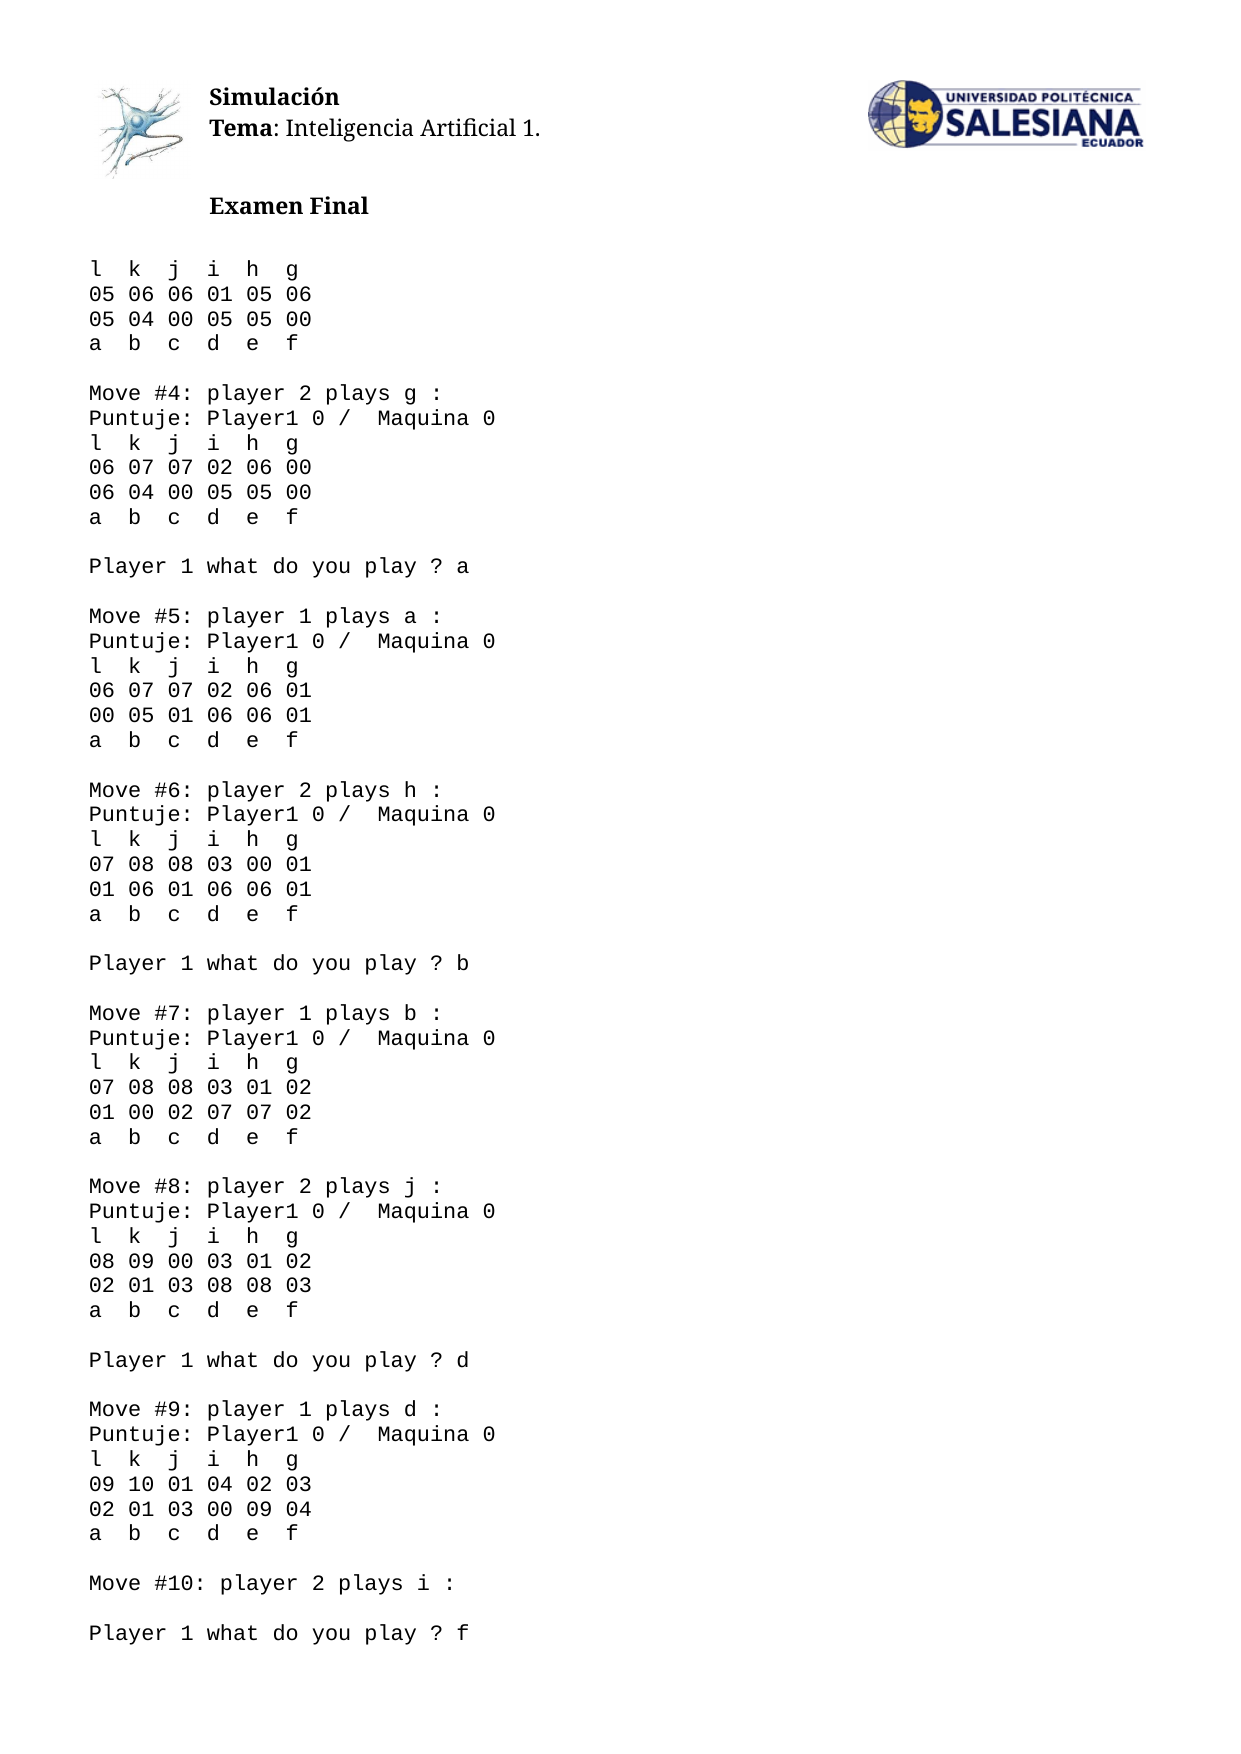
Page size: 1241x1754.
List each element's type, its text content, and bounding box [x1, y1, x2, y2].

text a b c d e f [88, 729, 1152, 754]
text Move #10: player 2 plays i : [88, 1572, 1152, 1597]
text a b c d e f [88, 903, 1152, 928]
text Puntuje: Player1 0 / Maquina 0 [88, 1200, 1152, 1225]
text Move #4: player 2 plays g : [88, 382, 1152, 407]
text 08 09 00 03 01 02 [88, 1250, 1152, 1275]
text Player 1 what do you play ? b [88, 952, 1152, 977]
text 05 04 00 05 05 00 [88, 308, 1152, 333]
text Puntuje: Player1 0 / Maquina 0 [88, 804, 1152, 828]
text Move #5: player 1 plays a : [88, 605, 1152, 630]
text a b c d e f [88, 1299, 1152, 1324]
text Puntuje: Player1 0 / Maquina 0 [88, 1423, 1152, 1448]
text l k j i h g [88, 432, 1152, 457]
text 06 04 00 05 05 00 [88, 481, 1152, 506]
text Move #6: player 2 plays h : [88, 779, 1152, 804]
text a b c d e f [88, 1523, 1152, 1547]
text Move #7: player 1 plays b : [88, 1002, 1152, 1027]
text 01 06 01 06 06 01 [88, 878, 1152, 903]
text 07 08 08 03 01 02 [88, 1076, 1152, 1101]
text l k j i h g [88, 1225, 1152, 1250]
text 01 00 02 07 07 02 [88, 1101, 1152, 1126]
text l k j i h g [88, 1448, 1152, 1473]
text Player 1 what do you play ? d [88, 1349, 1152, 1374]
text 00 05 01 06 06 01 [88, 704, 1152, 729]
text a b c d e f [88, 1126, 1152, 1151]
text 09 10 01 04 02 03 [88, 1473, 1152, 1498]
text Puntuje: Player1 0 / Maquina 0 [88, 407, 1152, 432]
text Player 1 what do you play ? f [88, 1622, 1152, 1647]
text a b c d e f [88, 333, 1152, 357]
text Puntuje: Player1 0 / Maquina 0 [88, 1027, 1152, 1052]
text Move #8: player 2 plays j : [88, 1176, 1152, 1200]
text 07 08 08 03 00 01 [88, 853, 1152, 878]
text 02 01 03 08 08 03 [88, 1275, 1152, 1299]
text Puntuje: Player1 0 / Maquina 0 [88, 630, 1152, 655]
text 02 01 03 00 09 04 [88, 1498, 1152, 1523]
text Move #9: player 1 plays d : [88, 1399, 1152, 1423]
text 06 07 07 02 06 01 [88, 680, 1152, 704]
text l k j i h g [88, 655, 1152, 680]
text 06 07 07 02 06 00 [88, 457, 1152, 481]
text l k j i h g [88, 258, 1152, 283]
text 05 06 06 01 05 06 [88, 283, 1152, 308]
text a b c d e f [88, 506, 1152, 531]
text l k j i h g [88, 828, 1152, 853]
text Player 1 what do you play ? a [88, 556, 1152, 581]
text l k j i h g [88, 1052, 1152, 1076]
